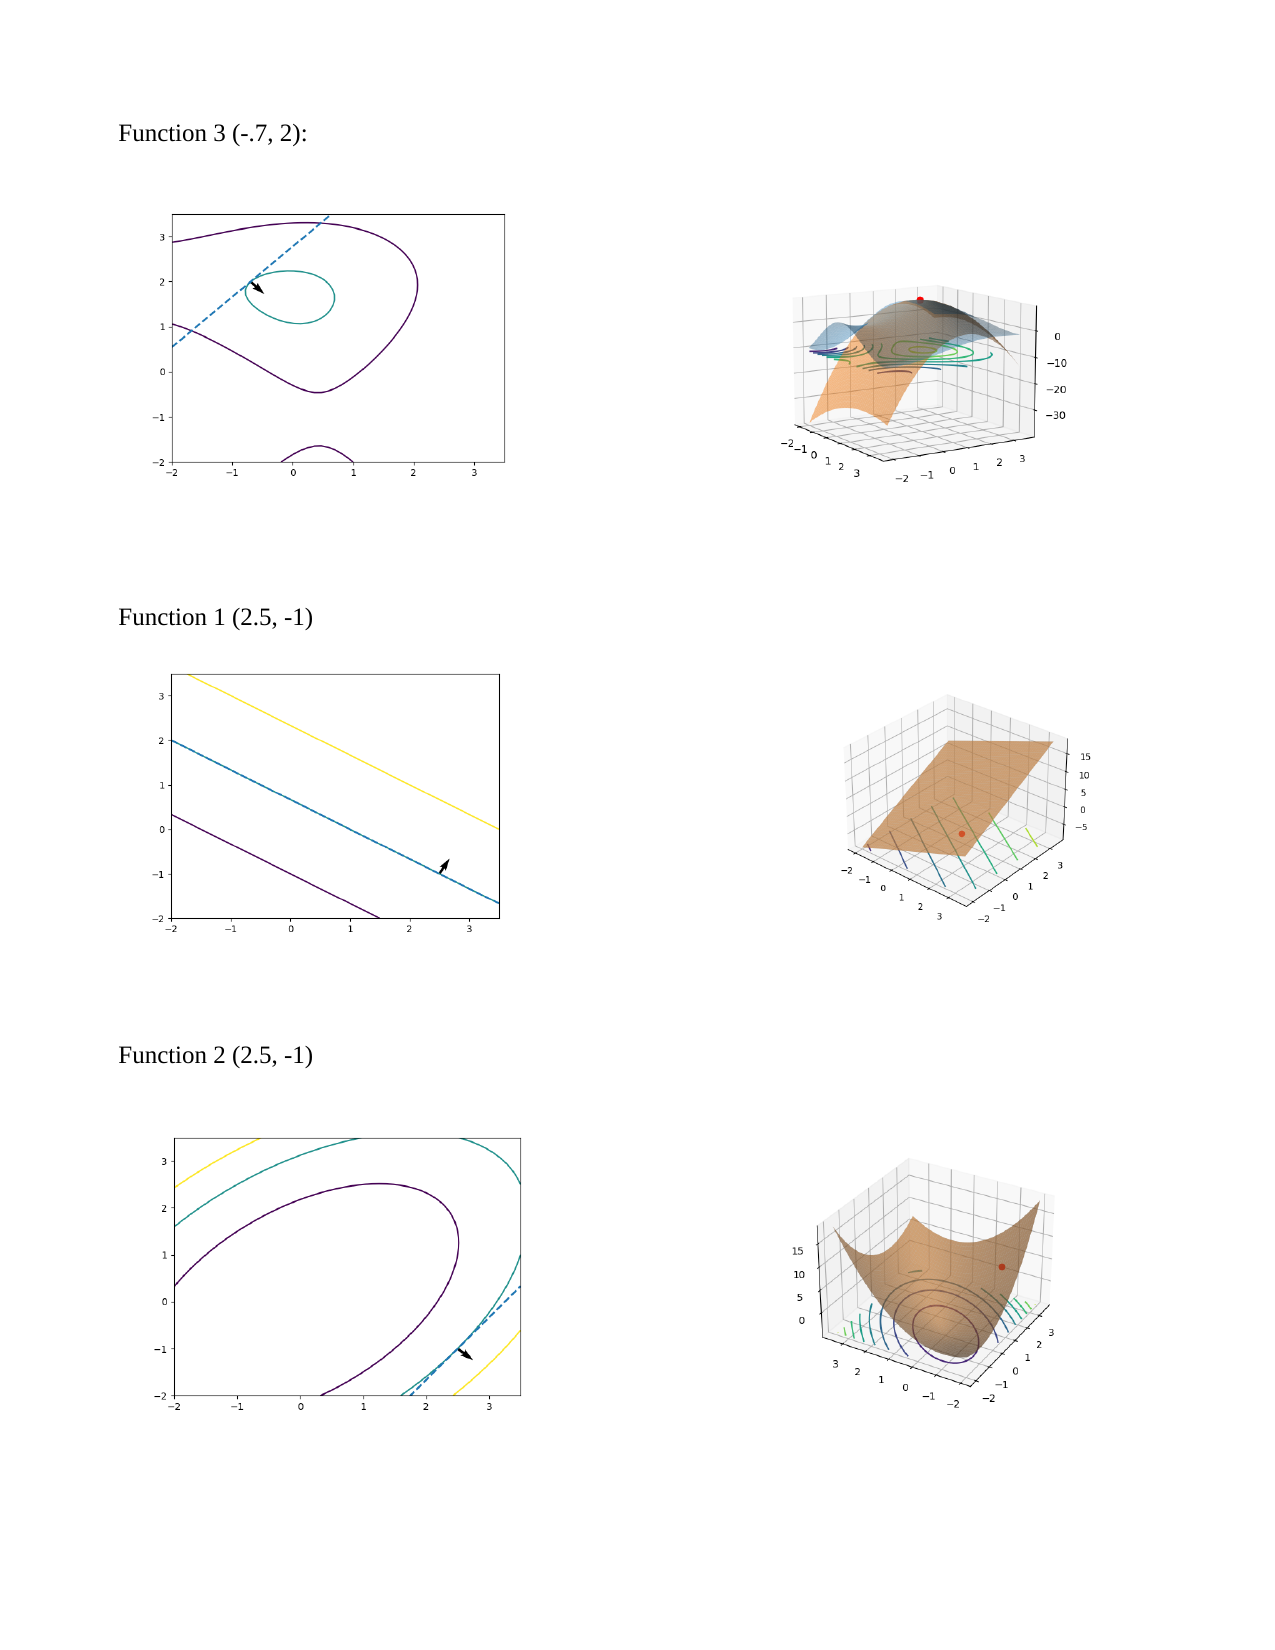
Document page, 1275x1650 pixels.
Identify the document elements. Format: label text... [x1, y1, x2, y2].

picture [738, 639, 1157, 954]
text Function 1 (2.5, -1) [118, 602, 1157, 631]
text Function 3 (-.7, 2): [118, 118, 1157, 147]
picture [667, 192, 1138, 545]
text Function 2 (2.5, -1) [118, 1040, 1157, 1068]
picture [118, 636, 541, 953]
picture [700, 1097, 1157, 1440]
picture [118, 1097, 565, 1432]
picture [118, 175, 547, 497]
